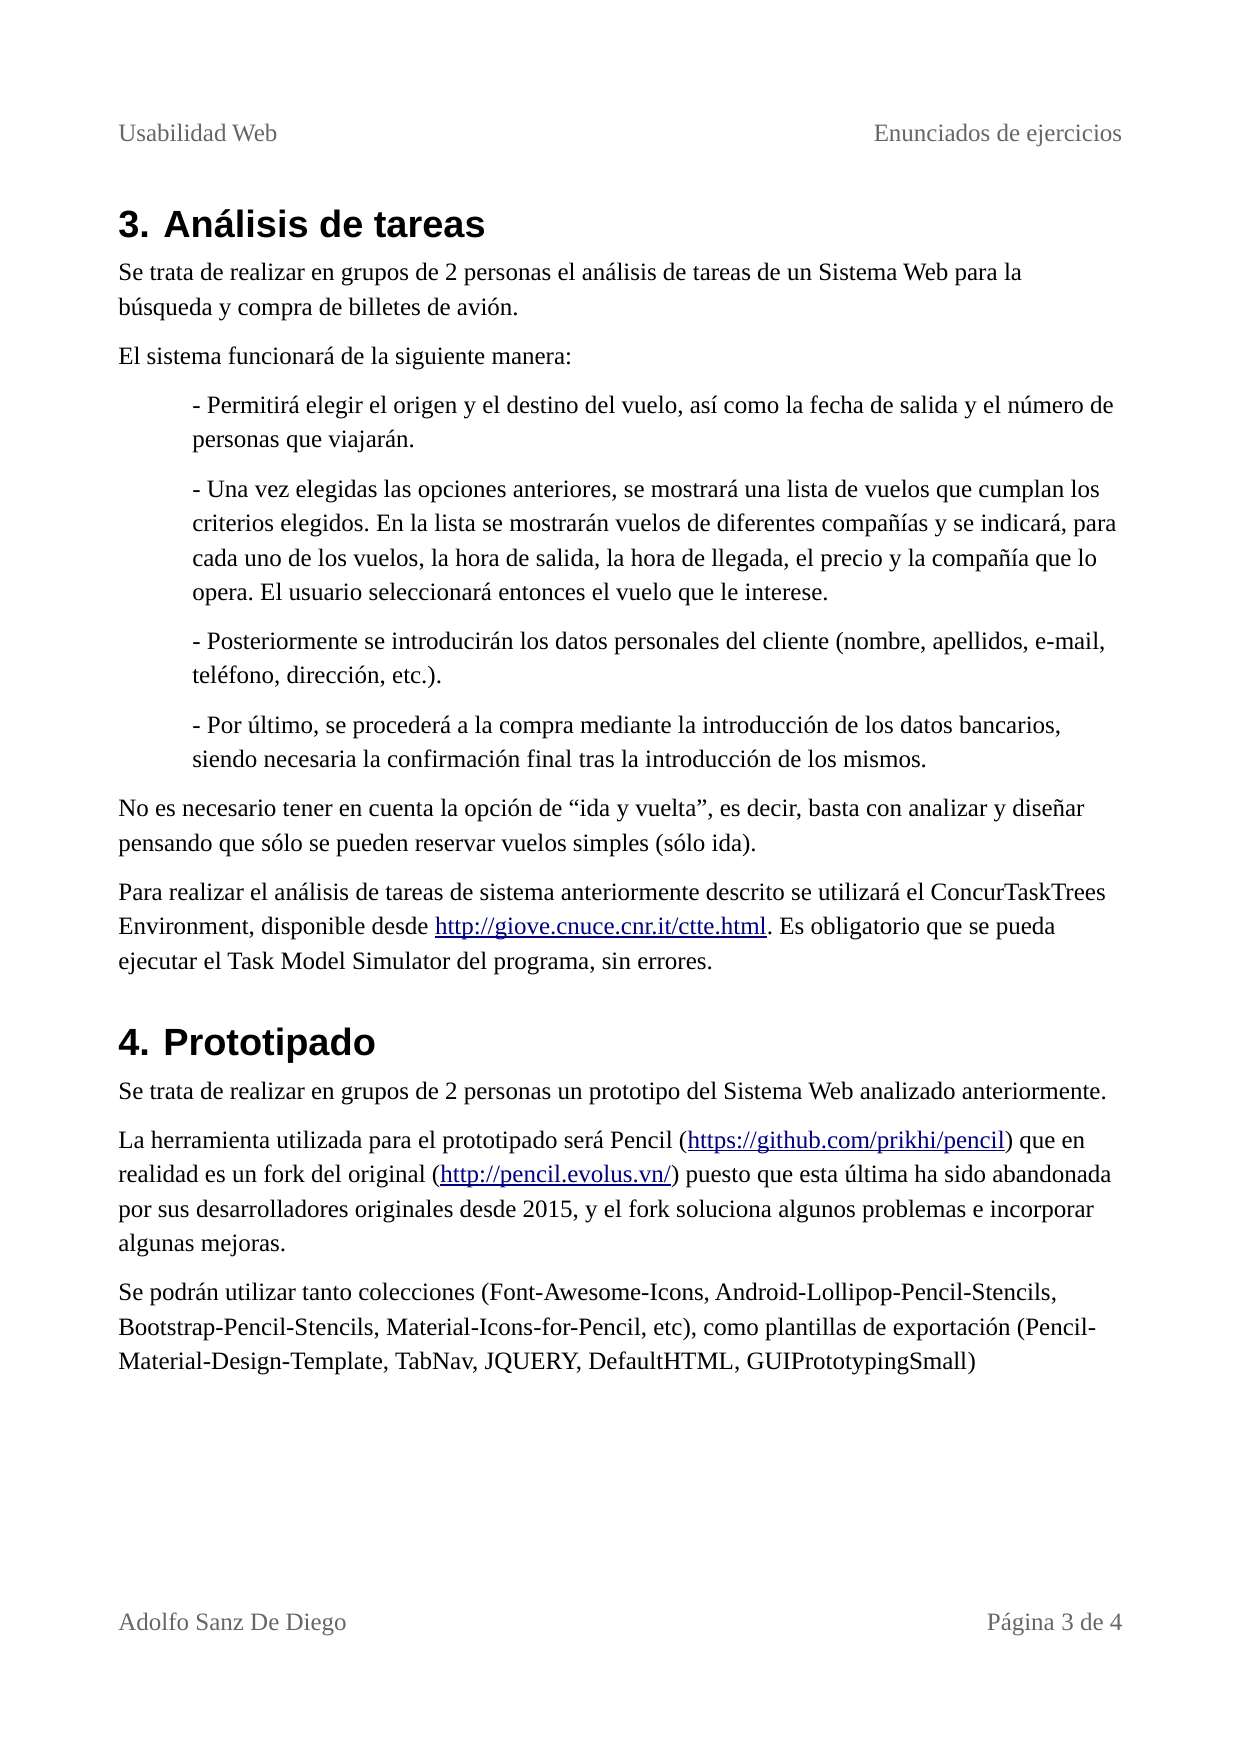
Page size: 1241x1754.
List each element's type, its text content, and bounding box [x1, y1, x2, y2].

text - Permitirá elegir el origen y el destino del vuelo, así como la fecha de salida y el número de personas que viajarán. [192, 390, 1122, 453]
text Se trata de realizar en grupos de 2 personas el análisis de tareas de un Sistema Web para la búsqueda y compra de billetes de avión. [118, 257, 1122, 321]
subtitle Análisis de tareas [118, 201, 1122, 245]
subtitle Prototipado [118, 1020, 1122, 1063]
text No es necesario tener en cuenta la opción de “ida y vuelta”, es decir, basta con analizar y diseñar pensando que sólo se pueden reservar vuelos simples (sólo ida). [118, 793, 1122, 856]
text - Por último, se procederá a la compra mediante la introducción de los datos bancarios, siendo necesaria la confirmación final tras la introducción de los mismos. [192, 710, 1122, 773]
text - Posteriormente se introducirán los datos personales del cliente (nombre, apellidos, e-mail, teléfono, dirección, etc.). [192, 626, 1122, 689]
text Se podrán utilizar tanto colecciones (Font-Awesome-Icons, Android-Lollipop-Pencil-Stencils, Bootstrap-Pencil-Stencils, Material-Icons-for-Pencil, etc), como plantillas de exportación (Pencil-Material-Design-Template, TabNav, JQUERY, DefaultHTML, GUIPrototypingSmall) [118, 1277, 1122, 1375]
text Para realizar el análisis de tareas de sistema anteriormente descrito se utilizará el ConcurTaskTrees Environment, disponible desde http://giove.cnuce.cnr.it/ctte.html. Es obligatorio que se pueda ejecutar el Task Model Simulator del programa, sin errores. [118, 877, 1122, 974]
text - Una vez elegidas las opciones anteriores, se mostrará una lista de vuelos que cumplan los criterios elegidos. En la lista se mostrarán vuelos de diferentes compañías y se indicará, para cada uno de los vuelos, la hora de salida, la hora de llegada, el precio y la compañía que lo opera. El usuario seleccionará entonces el vuelo que le interese. [192, 474, 1122, 606]
text La herramienta utilizada para el prototipado será Pencil (https://github.com/prikhi/pencil) que en realidad es un fork del original (http://pencil.evolus.vn/) puesto que esta última ha sido abandonada por sus desarrolladores originales desde 2015, y el fork soluciona algunos problemas e incorporar algunas mejoras. [118, 1125, 1122, 1257]
text Se trata de realizar en grupos de 2 personas un prototipo del Sistema Web analizado anteriormente. [118, 1076, 1122, 1105]
text El sistema funcionará de la siguiente manera: [118, 341, 1122, 370]
